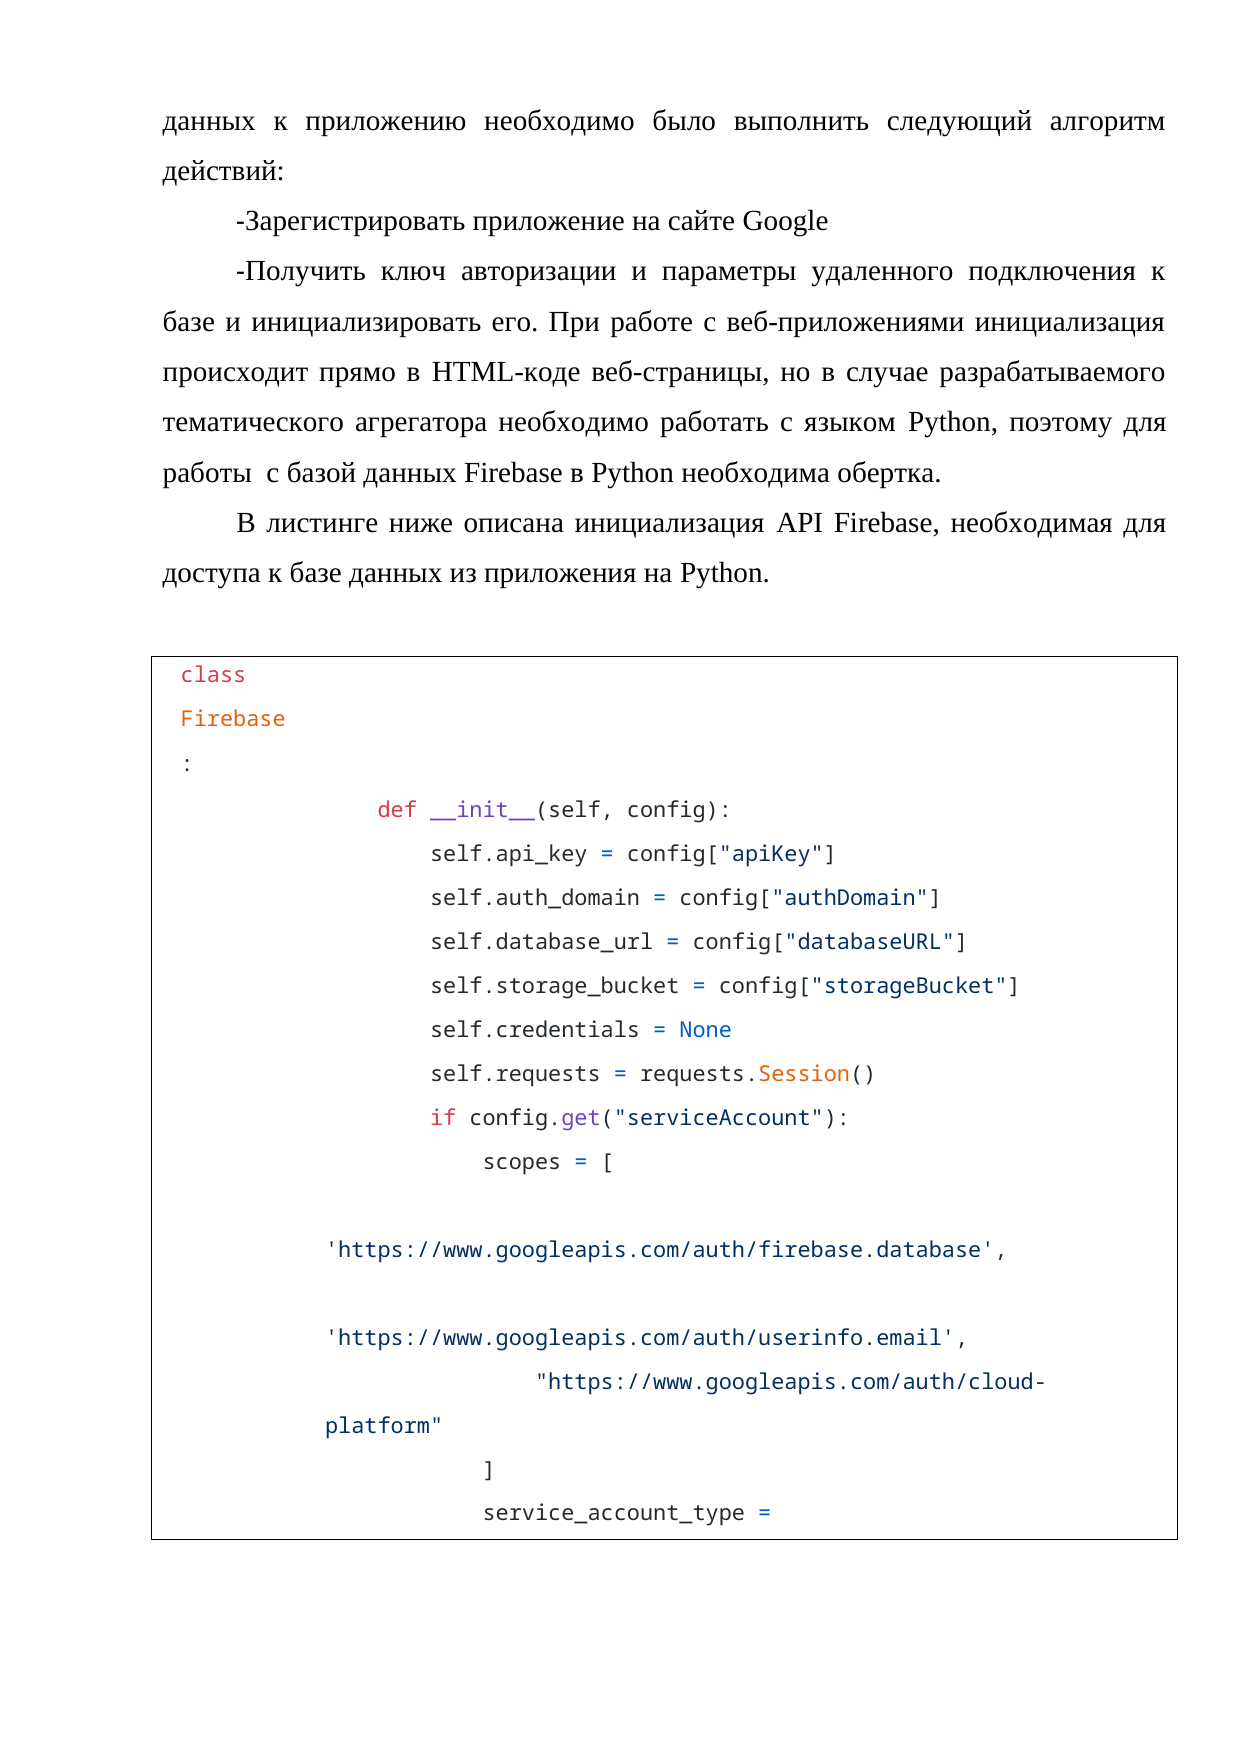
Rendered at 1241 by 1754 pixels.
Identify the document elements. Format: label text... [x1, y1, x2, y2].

table_cell [163, 970, 307, 1014]
table_cell [163, 1014, 307, 1058]
table_cell self.auth_domain = config["authDomain"] [307, 882, 1161, 926]
table_cell if config.get("serviceAccount"): [307, 1102, 1161, 1146]
table_header [307, 657, 1161, 794]
table_cell [163, 1058, 307, 1102]
table_header [152, 657, 1177, 1539]
text данных к приложению необходимо было выполнить следующий алгоритм действий: [162, 103, 1166, 186]
table_cell [163, 1497, 307, 1539]
table_cell "https://www.googleapis.com/auth/cloud-platform" [307, 1366, 1161, 1454]
table_cell [163, 1366, 307, 1454]
table_cell [163, 1146, 307, 1190]
table_cell self.api_key = config["apiKey"] [307, 838, 1161, 882]
table_cell [163, 882, 307, 926]
text В листинге ниже описана инициализация API Firebase, необходимая для доступа к базе данных из приложения на Python. [162, 505, 1166, 589]
table_cell self.requests = requests.Session() [307, 1058, 1161, 1102]
table_cell [163, 794, 307, 838]
table_cell [163, 1102, 307, 1146]
table_cell [163, 1455, 307, 1497]
table_cell scopes = [ [307, 1146, 1161, 1190]
table_header class Firebase: [163, 657, 307, 794]
table_cell self.storage_bucket = config["storageBucket"] [307, 970, 1161, 1014]
table_cell [163, 1190, 307, 1278]
table_cell def __init__(self, config): [307, 794, 1161, 838]
table_cell service_account_type = [307, 1497, 1161, 1539]
table_cell 'https://www.googleapis.com/auth/firebase.database', [307, 1190, 1161, 1278]
table_cell [163, 838, 307, 882]
table_cell ] [307, 1455, 1161, 1497]
table_cell self.credentials = None [307, 1014, 1161, 1058]
table_cell self.database_url = config["databaseURL"] [307, 926, 1161, 970]
table_cell [163, 926, 307, 970]
table_cell 'https://www.googleapis.com/auth/userinfo.email', [307, 1278, 1161, 1366]
table_cell [163, 1278, 307, 1366]
list Зарегистрировать приложение на сайте Google [162, 203, 1166, 237]
list Получить ключ авторизации и параметры удаленного подключения к базе и инициализировать его. При работе с веб-приложениями инициализация происходит прямо в HTML-коде веб-страницы, но в случае разрабатываемого тематического агрегатора необходимо работать с языком Python, поэтому для работы с базой данных Firebase в Python необходима обертка. [162, 253, 1166, 488]
